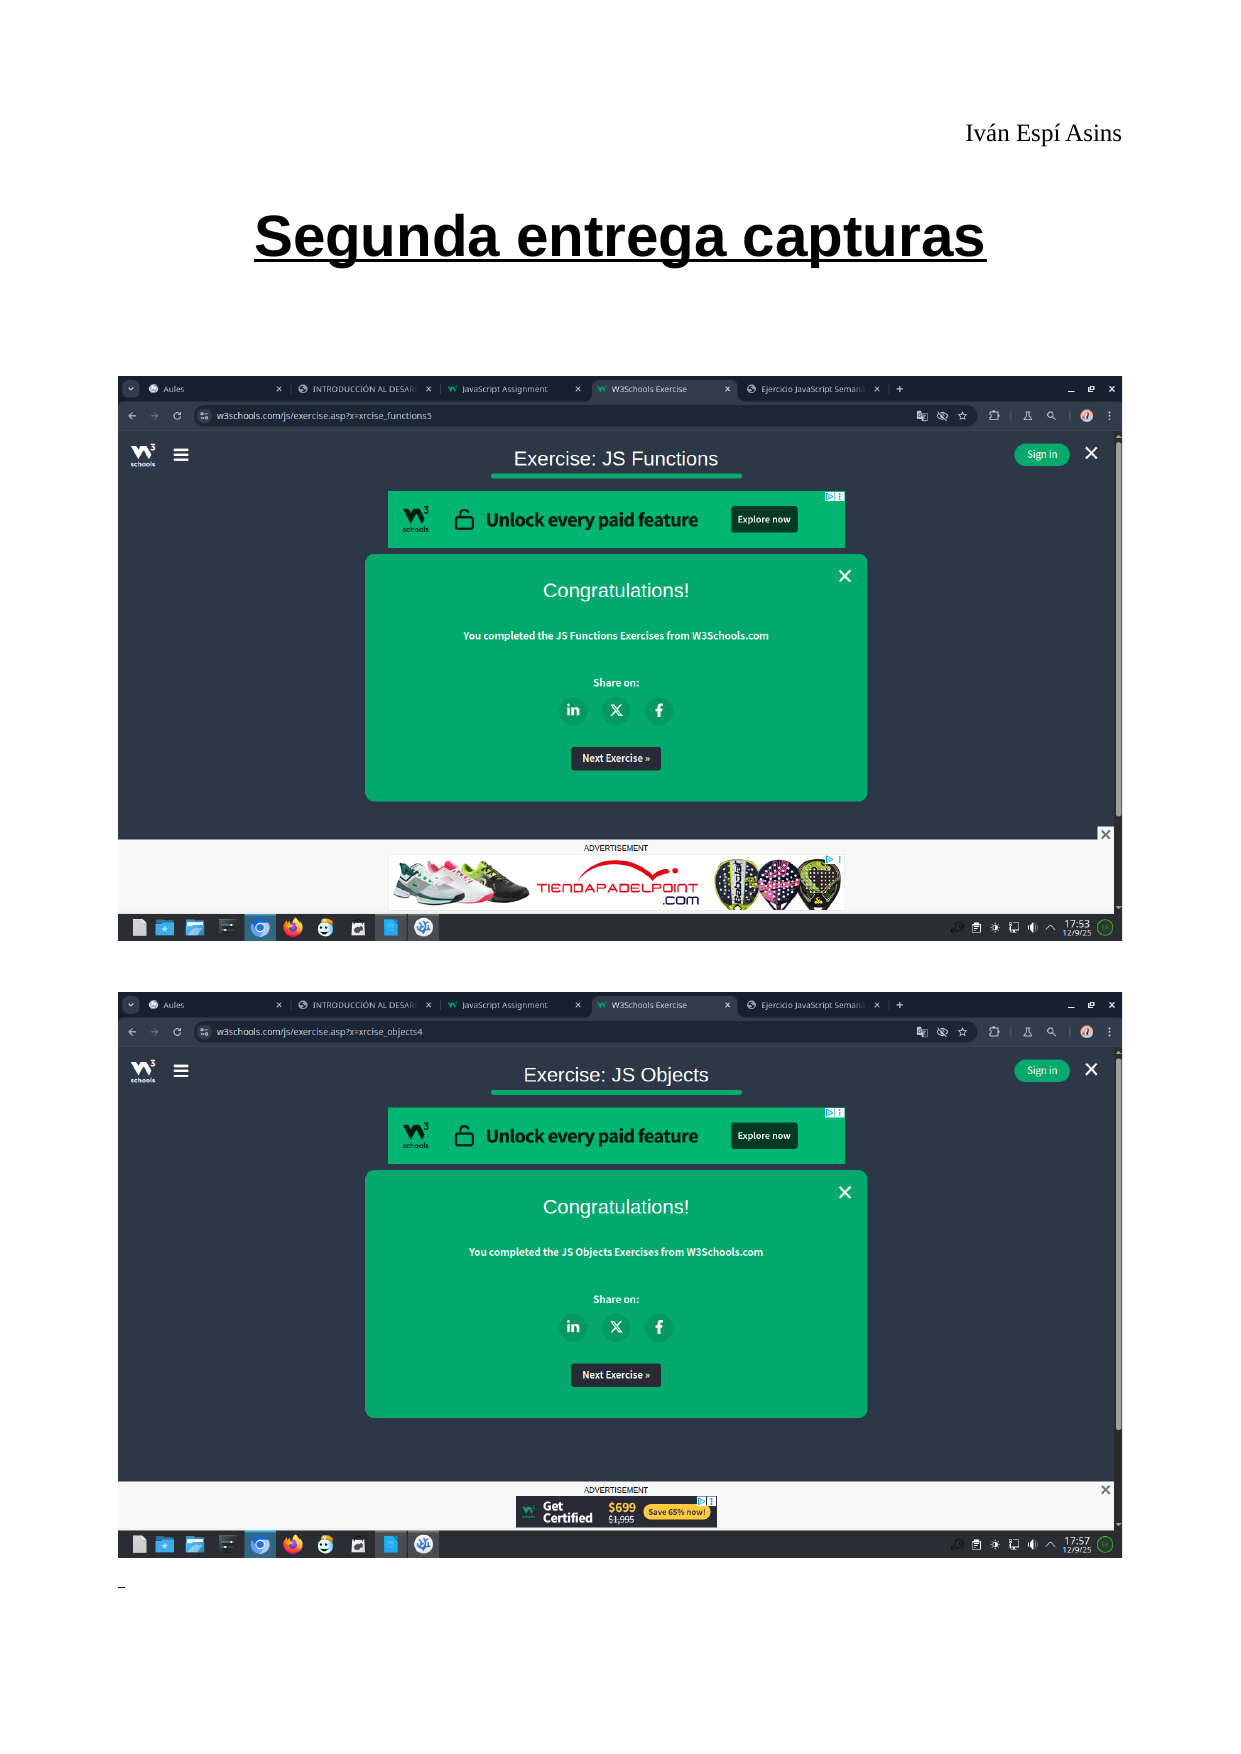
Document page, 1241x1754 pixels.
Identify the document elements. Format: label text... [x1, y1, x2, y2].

title Segunda entrega capturas [118, 201, 1122, 268]
picture [118, 992, 1123, 1558]
picture [118, 376, 1123, 941]
